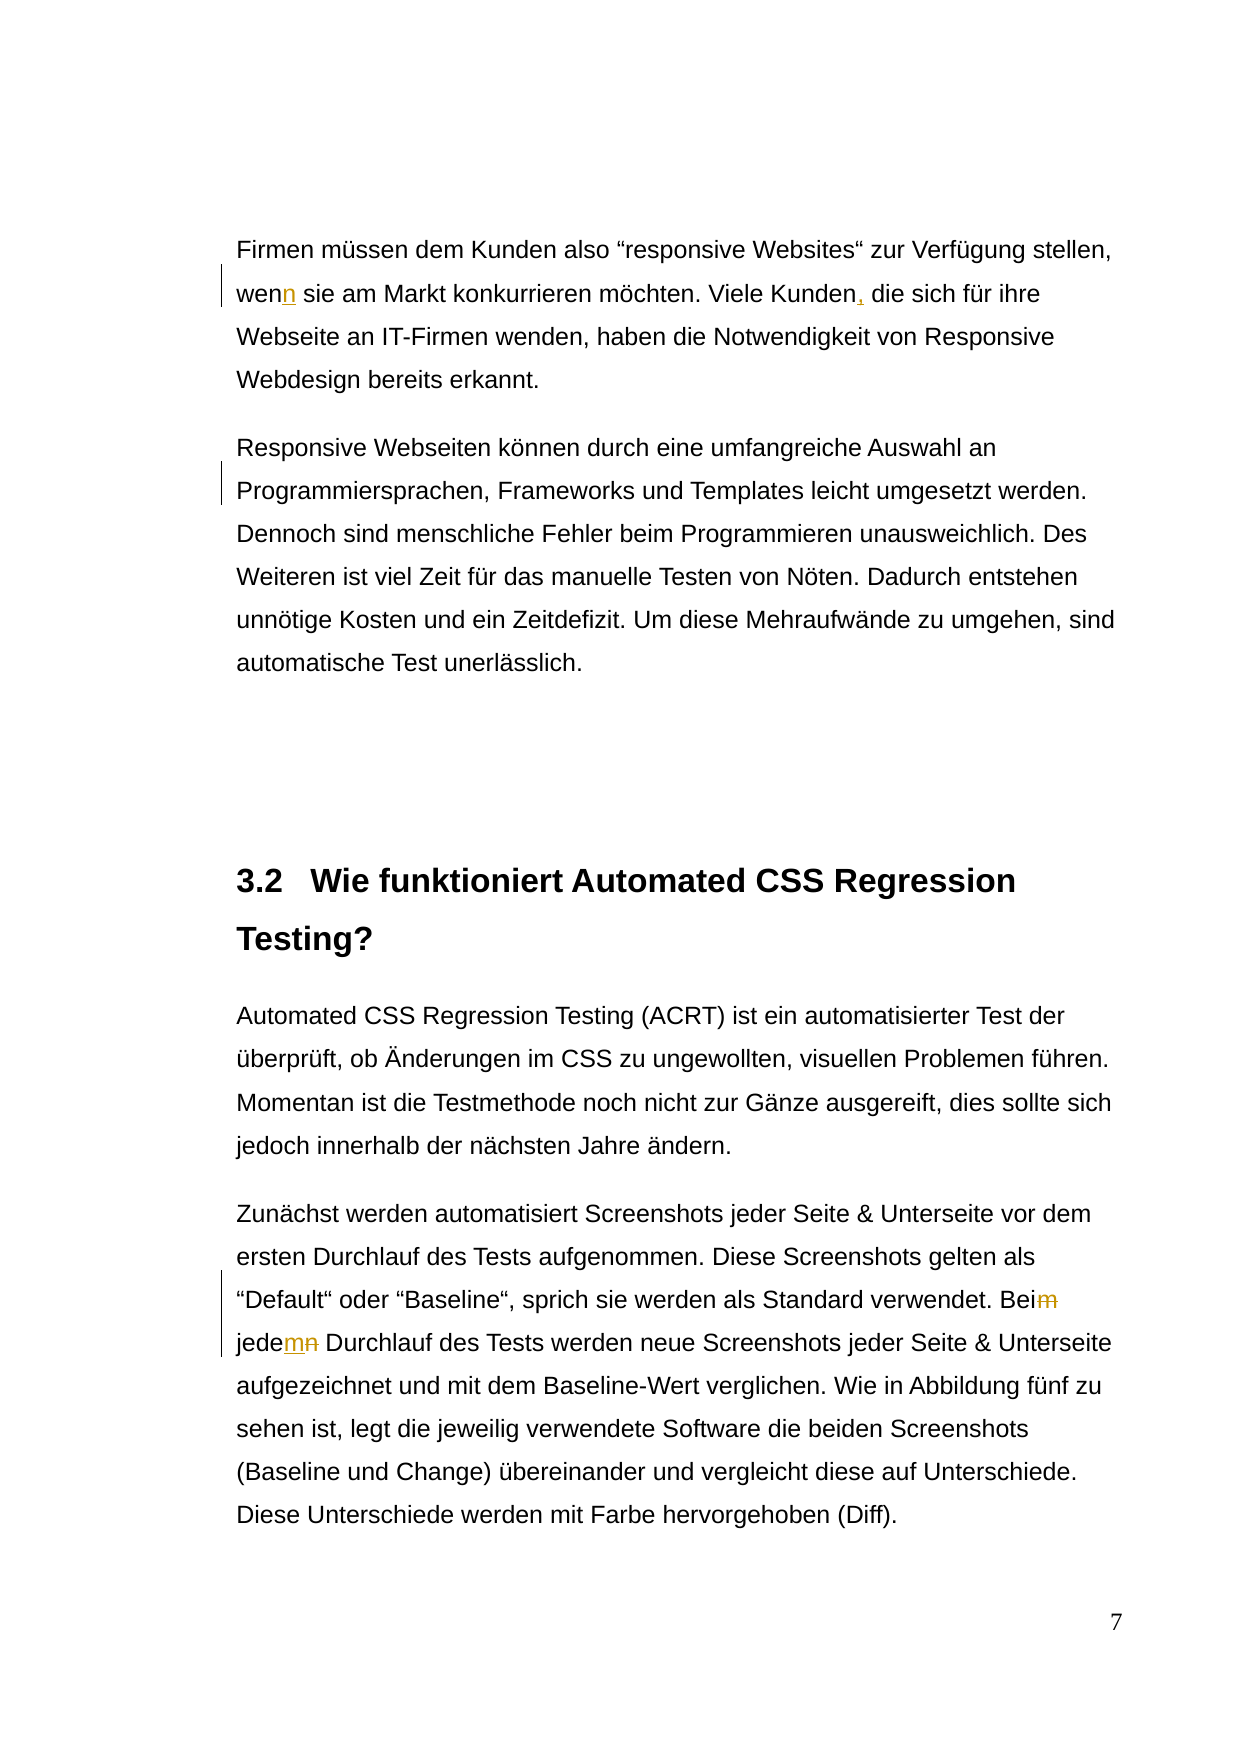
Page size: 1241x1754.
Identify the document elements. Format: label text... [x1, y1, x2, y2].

subtitle Wie funktioniert Automated CSS Regression Testing? [236, 861, 1122, 957]
text Automated CSS Regression Testing (ACRT) ist ein automatisierter Test der überprüft, ob Änderungen im CSS zu ungewollten, visuellen Problemen führen. Momentan ist die Testmethode noch nicht zur Gänze ausgereift, dies sollte sich jedoch innerhalb der nächsten Jahre ändern. [236, 1001, 1122, 1159]
text Zunächst werden automatisiert Screenshots jeder Seite & Unterseite vor dem ersten Durchlauf des Tests aufgenommen. Diese Screenshots gelten als “Default“ oder “Baseline“, sprich sie werden als Standard verwendet. Bei jedem Durchlauf des Tests werden neue Screenshots jeder Seite & Unterseite aufgezeichnet und mit dem Baseline-Wert verglichen. Wie in Abbildung fünf zu sehen ist, legt die jeweilig verwendete Software die beiden Screenshots (Baseline und Change) übereinander und vergleicht diese auf Unterschiede. Diese Unterschiede werden mit Farbe hervorgehoben (Diff). [236, 1198, 1122, 1529]
text Responsive Webseiten können durch eine umfangreiche Auswahl an Programmiersprachen, Frameworks und Templates leicht umgesetzt werden. Dennoch sind menschliche Fehler beim Programmieren unausweichlich. Des Weiteren ist viel Zeit für das manuelle Testen von Nöten. Dadurch entstehen unnötige Kosten und ein Zeitdefizit. Um diese Mehraufwände zu umgehen, sind automatische Test unerlässlich. [236, 433, 1122, 677]
text Firmen müssen dem Kunden also “responsive Websites“ zur Verfügung stellen, wenn sie am Markt konkurrieren möchten. Viele Kunden, die sich für ihre Webseite an IT-Firmen wenden, haben die Notwendigkeit von Responsive Webdesign bereits erkannt. [236, 235, 1122, 393]
